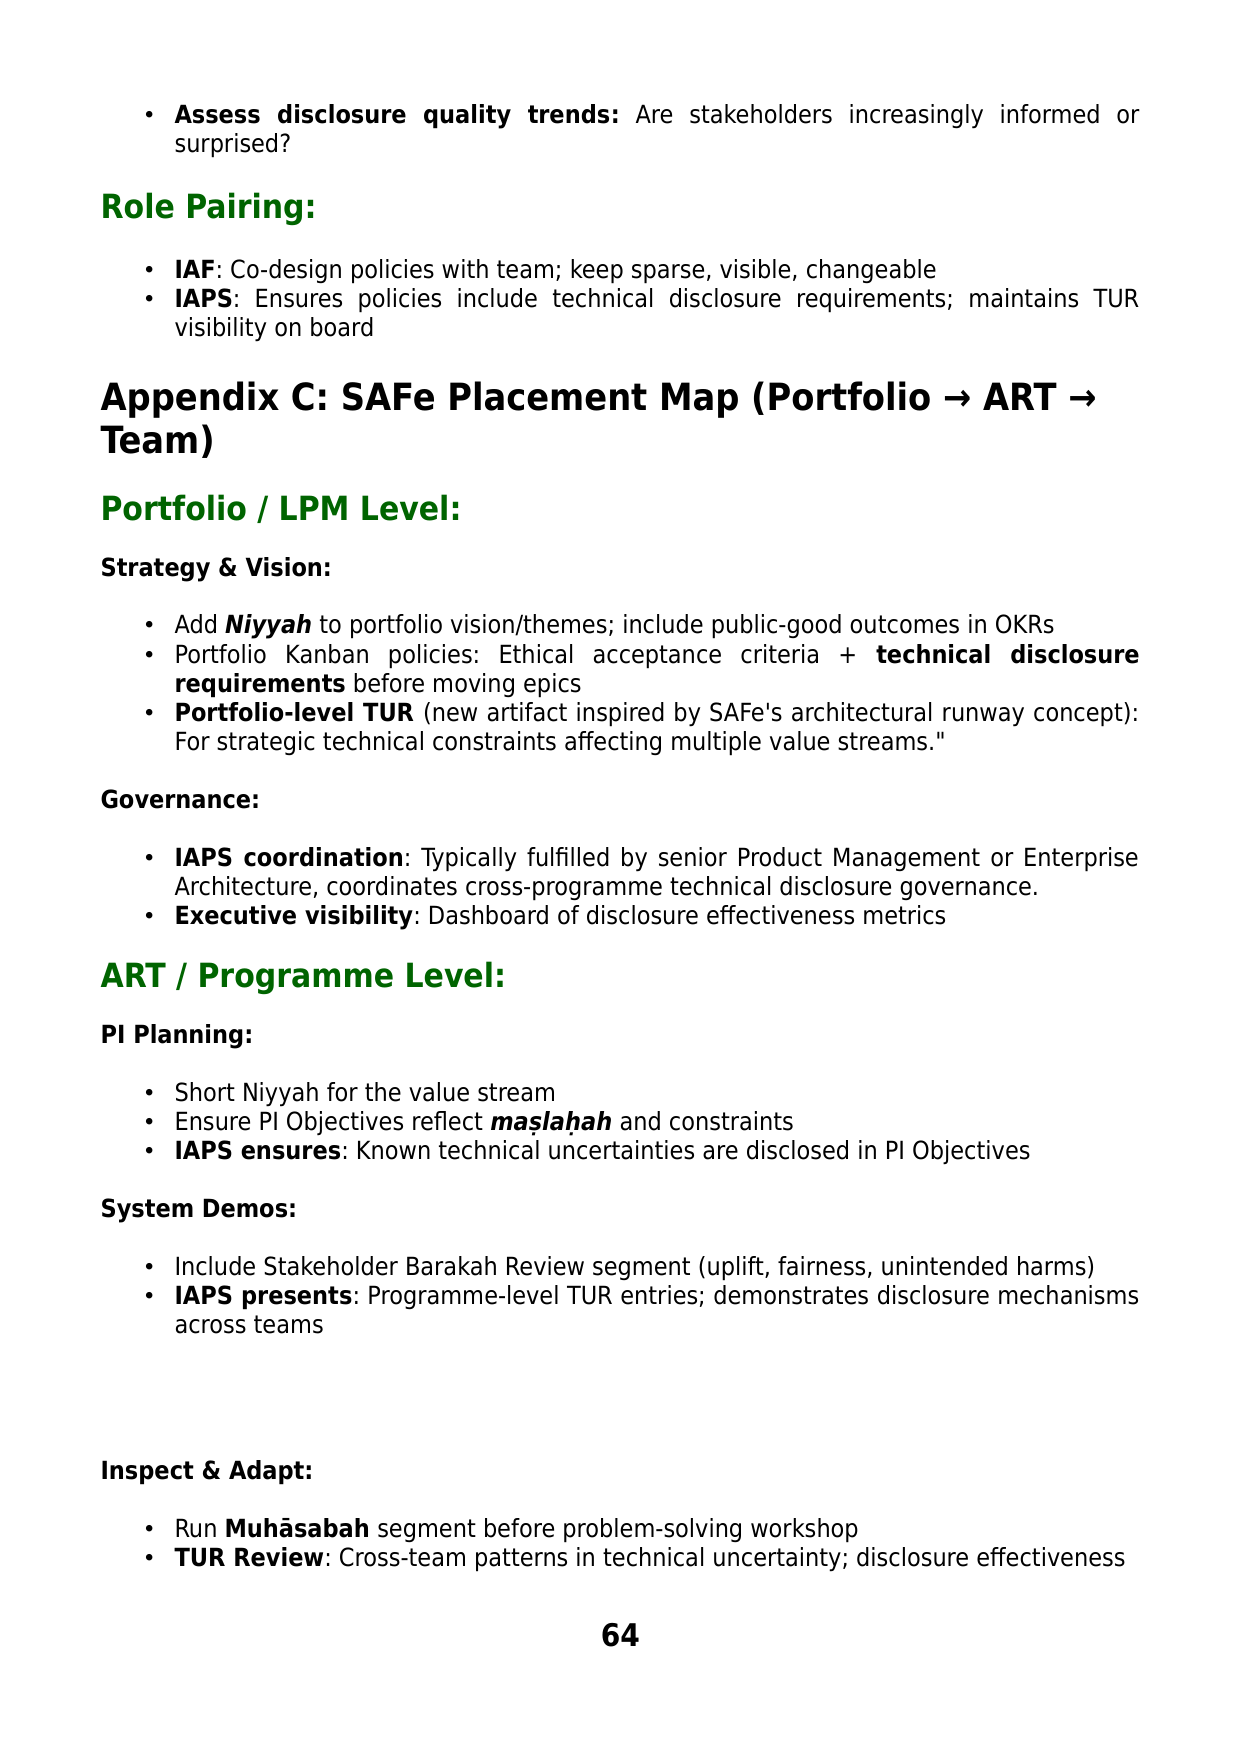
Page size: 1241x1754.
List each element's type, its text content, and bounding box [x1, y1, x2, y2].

list IAF: Co-design policies with team; keep sparse, visible, changeable [145, 255, 1140, 284]
list Ensure PI Objectives reflect maṣlaḥah and constraints [145, 1107, 1140, 1136]
list IAPS ensures: Known technical uncertainties are disclosed in PI Objectives [145, 1136, 1140, 1166]
text Strategy & Vision: [100, 553, 1140, 582]
list Short Niyyah for the value stream [145, 1078, 1140, 1107]
list IAPS: Ensures policies include technical disclosure requirements; maintains TUR visibility on board [145, 284, 1140, 343]
text Inspect & Adapt: [100, 1456, 1140, 1486]
text PI Planning: [100, 1020, 1140, 1049]
text Governance: [100, 785, 1140, 814]
text System Demos: [100, 1194, 1140, 1223]
list IAPS coordination: Typically fulfilled by senior Product Management or Enterprise Architecture, coordinates cross-programme technical disclosure governance. [145, 843, 1140, 901]
list Assess disclosure quality trends: Are stakeholders increasingly informed or surprised? [145, 100, 1140, 159]
list Add Niyyah to portfolio vision/themes; include public-good outcomes in OKRs [145, 611, 1140, 640]
list Run Muhāsabah segment before problem-solving workshop [145, 1514, 1140, 1543]
subtitle Appendix C: SAFe Placement Map (Portfolio → ART → Team) [100, 375, 1140, 462]
list Portfolio-level TUR (new artifact inspired by SAFe's architectural runway concept): For strategic technical constraints affecting multiple value streams." [145, 698, 1140, 756]
list Portfolio Kanban policies: Ethical acceptance criteria + technical disclosure requirements before moving epics [145, 640, 1140, 698]
list TUR Review: Cross-team patterns in technical uncertainty; disclosure effectiveness [145, 1543, 1140, 1573]
text Role Pairing: [100, 187, 1140, 226]
subtitle ART / Programme Level: [100, 957, 1140, 996]
list Include Stakeholder Barakah Review segment (uplift, fairness, unintended harms) [145, 1252, 1140, 1281]
list Executive visibility: Dashboard of disclosure effectiveness metrics [145, 901, 1140, 931]
list IAPS presents: Programme-level TUR entries; demonstrates disclosure mechanisms across teams [145, 1281, 1140, 1340]
subtitle Portfolio / LPM Level: [100, 489, 1140, 528]
